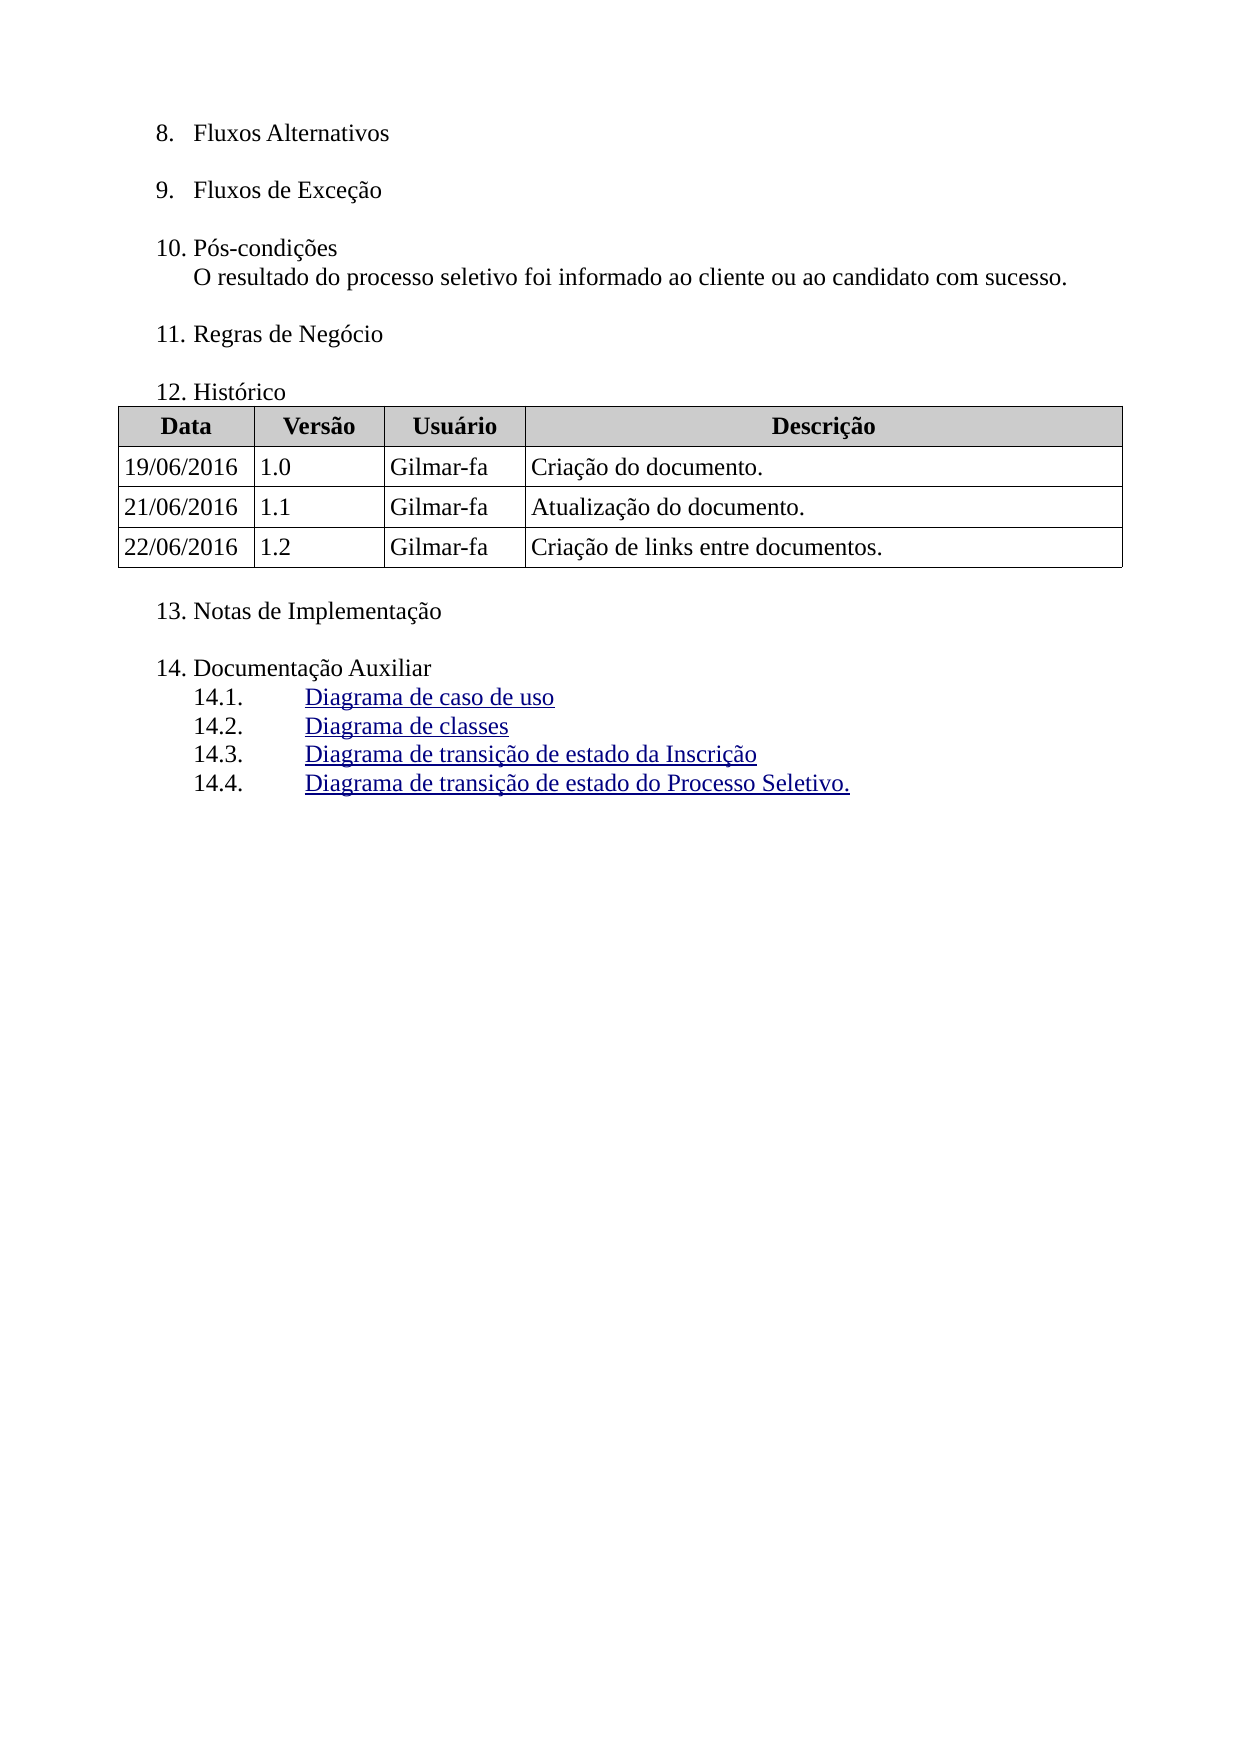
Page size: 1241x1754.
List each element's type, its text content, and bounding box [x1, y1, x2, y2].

table_cell Gilmar-fa [385, 447, 525, 486]
table_header Descrição [526, 407, 1122, 446]
list Diagrama de transição de estado da Inscrição [193, 739, 1122, 768]
table_cell 21/06/2016 [119, 487, 254, 527]
table_cell Criação de links entre documentos. [526, 528, 1122, 567]
table_cell 1.2 [255, 528, 384, 567]
list Regras de Negócio [156, 319, 1122, 348]
table_cell Gilmar-fa [385, 528, 525, 567]
table_cell 19/06/2016 [119, 447, 254, 486]
table_cell 1.0 [255, 447, 384, 486]
table_header Data [119, 407, 254, 446]
list Pós-condições [156, 233, 1122, 262]
list Diagrama de caso de uso [193, 682, 1122, 711]
list Diagrama de transição de estado do Processo Seletivo. [193, 768, 1122, 797]
list O resultado do processo seletivo foi informado ao cliente ou ao candidato com sucesso. [156, 262, 1122, 291]
list Documentação Auxiliar [156, 653, 1122, 682]
table_cell 22/06/2016 [119, 528, 254, 567]
list Fluxos de Exceção [156, 176, 1122, 204]
list Notas de Implementação [156, 596, 1122, 624]
table_cell Gilmar-fa [385, 487, 525, 527]
table_header Versão [255, 407, 384, 446]
table_header Usuário [385, 407, 525, 446]
list Fluxos Alternativos [156, 118, 1122, 147]
table_cell 1.1 [255, 487, 384, 527]
table_cell Criação do documento. [526, 447, 1122, 486]
list Histórico [156, 377, 1122, 406]
table_cell Atualização do documento. [526, 487, 1122, 527]
list Diagrama de classes [193, 711, 1122, 739]
